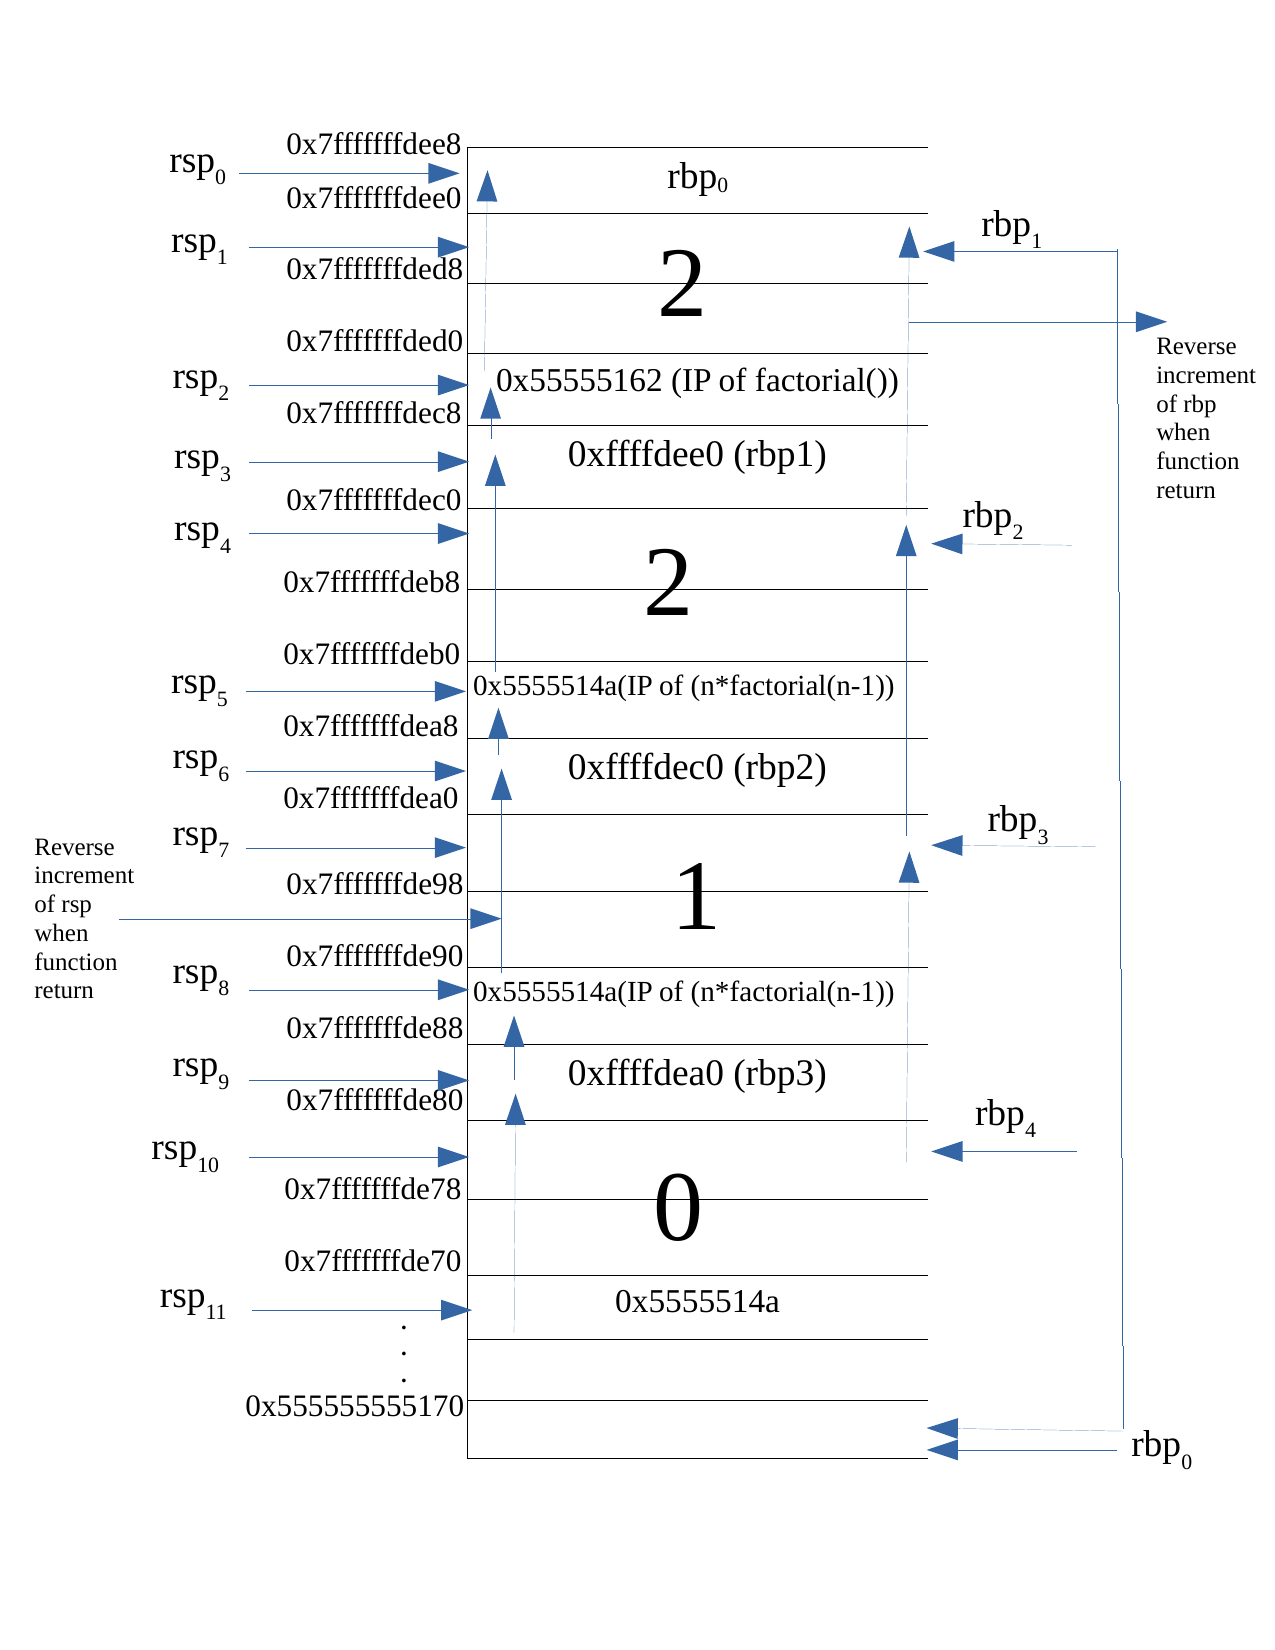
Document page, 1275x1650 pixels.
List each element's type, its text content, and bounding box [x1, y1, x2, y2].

table_cell [908, 968, 927, 1044]
table_cell [515, 1200, 927, 1275]
table_cell [468, 284, 485, 353]
table_cell [468, 920, 501, 967]
table_cell 0x5555514a(IP of (n*factorial(n-1)) [468, 662, 906, 737]
table_cell 0x5555514a(IP of (n*factorial(n-1)) [468, 968, 908, 1044]
table_cell 0x5555514a [468, 1276, 927, 1339]
table_cell [468, 892, 501, 919]
table_cell 0xffffdec0 (rbp2) [468, 739, 906, 814]
table_cell [907, 662, 927, 737]
table_cell [907, 1045, 927, 1120]
table_cell 0xffffdea0 (rbp3) [468, 1045, 907, 1120]
table_cell [468, 214, 486, 283]
table_cell [908, 354, 927, 425]
table_cell [496, 590, 906, 661]
table_cell [907, 590, 927, 661]
table_cell [468, 1200, 514, 1275]
table_cell [486, 214, 927, 283]
table_cell [496, 509, 927, 589]
table_cell [516, 1121, 927, 1198]
table_cell [468, 590, 495, 661]
table_cell [907, 739, 927, 814]
table_cell [666, 1200, 690, 1237]
table_cell [468, 509, 495, 589]
table_cell [468, 1401, 927, 1458]
table_cell [502, 892, 908, 967]
table_cell [907, 426, 927, 508]
table_cell [485, 284, 908, 353]
table_cell [909, 892, 927, 967]
table_cell [909, 323, 927, 353]
table_cell [666, 1177, 690, 1198]
table_cell 0xffffdee0 (rbp1) [468, 426, 907, 508]
table_cell 0x55555162 (IP of factorial()) [468, 354, 907, 425]
table_cell [468, 815, 501, 891]
table_header rbp0 [468, 148, 927, 212]
table_cell [909, 284, 927, 322]
table_cell [468, 1121, 515, 1198]
table_cell [502, 815, 927, 891]
table_cell [468, 1340, 927, 1400]
